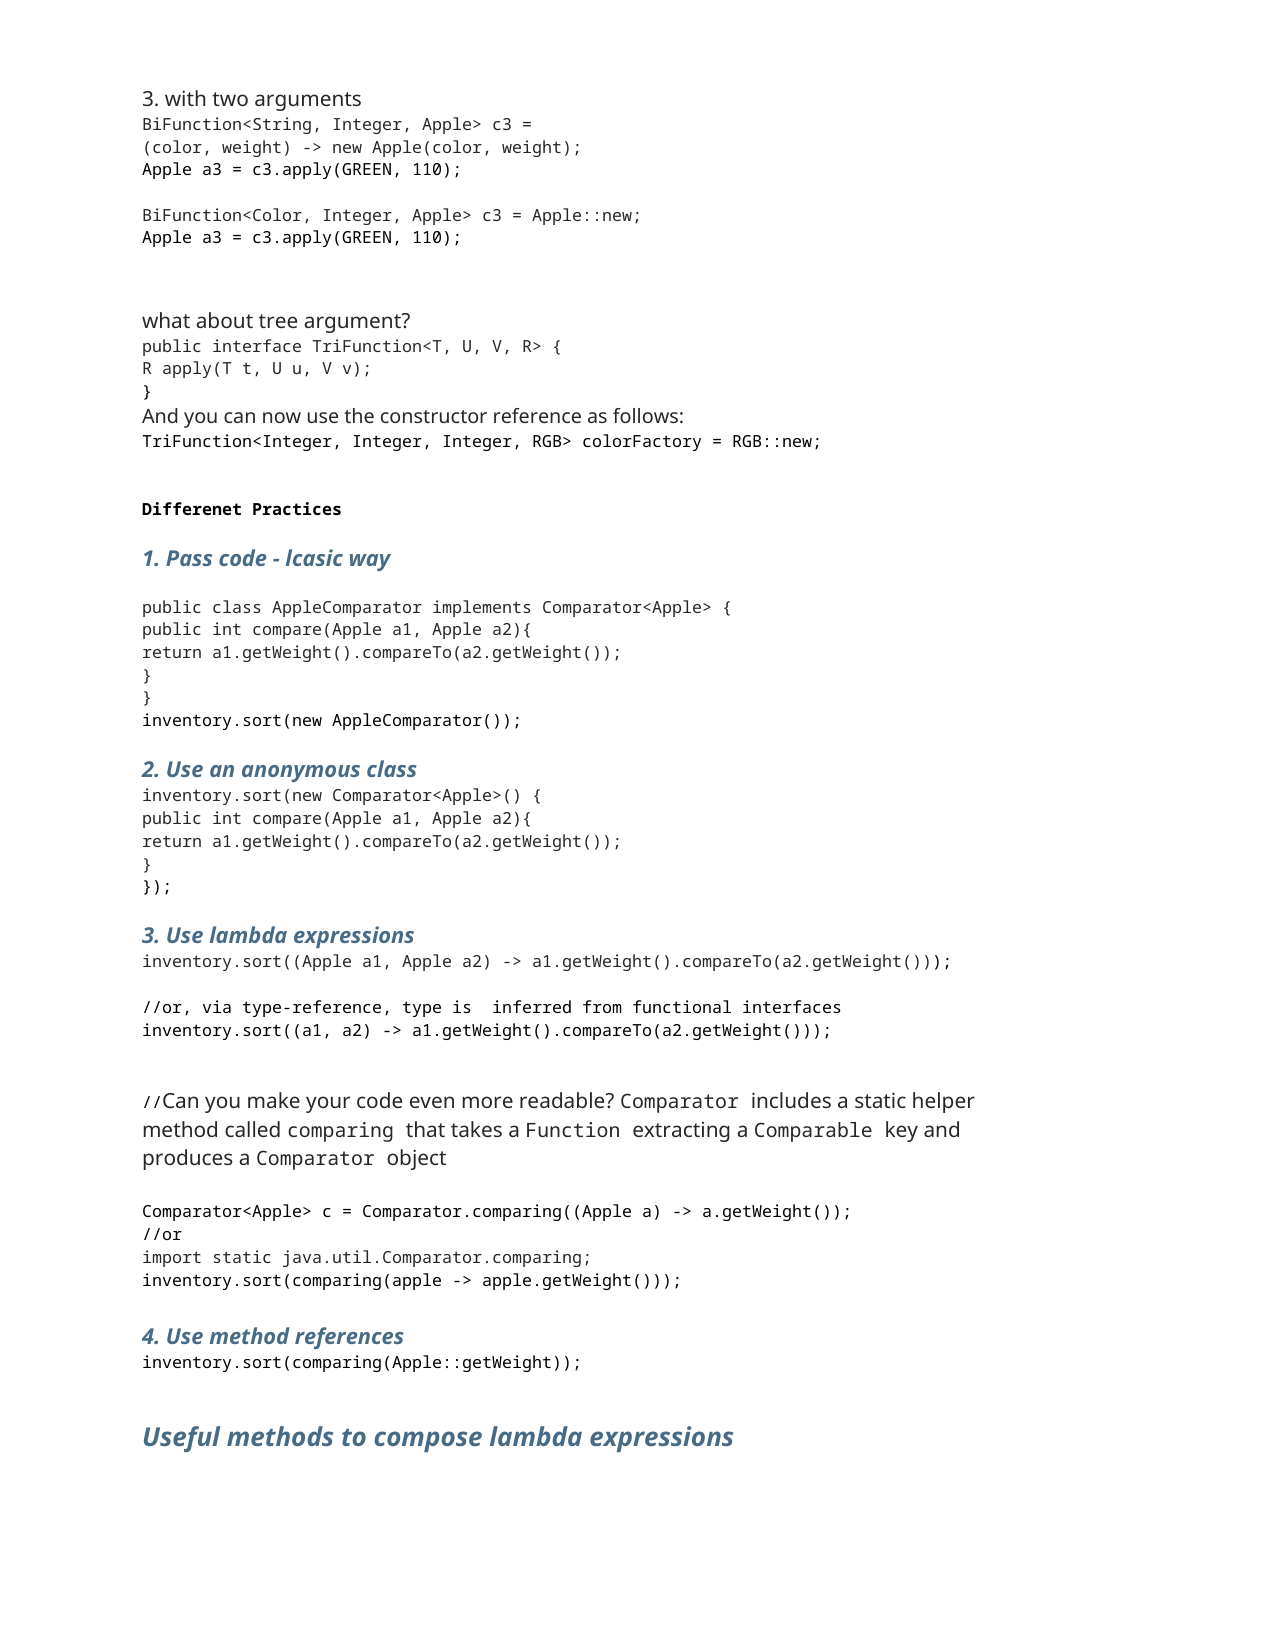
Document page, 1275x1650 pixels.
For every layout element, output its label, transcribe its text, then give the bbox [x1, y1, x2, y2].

text //or, via type-reference, type is inferred from functional interfaces [142, 996, 1149, 1018]
text inventory.sort(new AppleComparator()); [142, 709, 1149, 732]
text Differenet Practices [142, 497, 1149, 520]
text } [142, 663, 1149, 686]
text And you can now use the constructor reference as follows: [142, 402, 1149, 429]
text public int compare(Apple a1, Apple a2){ [142, 618, 1149, 641]
text return a1.getWeight().compareTo(a2.getWeight()); [142, 829, 1149, 852]
text Useful methods to compose lambda expressions [142, 1419, 1149, 1454]
text what about tree argument? [142, 306, 1149, 334]
text import static java.util.Comparator.comparing; [142, 1246, 1149, 1268]
text 2. Use an anonymous class [142, 754, 1149, 784]
text return a1.getWeight().compareTo(a2.getWeight()); [142, 641, 1149, 663]
text BiFunction<String, Integer, Apple> c3 = [142, 113, 1149, 135]
text 4. Use method references [142, 1321, 1149, 1351]
text 1. Pass code - lcasic way [142, 543, 1149, 573]
text TriFunction<Integer, Integer, Integer, RGB> colorFactory = RGB::new; [142, 429, 1149, 452]
text inventory.sort(comparing(Apple::getWeight)); [142, 1351, 1149, 1373]
text BiFunction<Color, Integer, Apple> c3 = Apple::new; [142, 203, 1149, 226]
text } [142, 686, 1149, 709]
text public int compare(Apple a1, Apple a2){ [142, 807, 1149, 829]
text Apple a3 = c3.apply(GREEN, 110); [142, 226, 1149, 249]
text } [142, 852, 1149, 875]
text method called comparing that takes a Function extracting a Comparable key and [142, 1115, 1149, 1143]
text }); [142, 875, 1149, 898]
text Comparator<Apple> c = Comparator.comparing((Apple a) -> a.getWeight()); [142, 1200, 1149, 1223]
text (color, weight) -> new Apple(color, weight); [142, 135, 1149, 158]
text 3. with two arguments [142, 84, 1149, 113]
text inventory.sort(new Comparator<Apple>() { [142, 784, 1149, 807]
text public class AppleComparator implements Comparator<Apple> { [142, 595, 1149, 618]
text R apply(T t, U u, V v); [142, 357, 1149, 379]
text inventory.sort((Apple a1, Apple a2) -> a1.getWeight().compareTo(a2.getWeight())); [142, 950, 1149, 973]
text //or [142, 1223, 1149, 1246]
text } [142, 379, 1149, 402]
text 3. Use lambda expressions [142, 920, 1149, 950]
text inventory.sort((a1, a2) -> a1.getWeight().compareTo(a2.getWeight())); [142, 1018, 1149, 1041]
text public interface TriFunction<T, U, V, R> { [142, 334, 1149, 357]
text Apple a3 = c3.apply(GREEN, 110); [142, 158, 1149, 181]
text produces a Comparator object [142, 1143, 1149, 1172]
text //Can you make your code even more readable? Comparator includes a static helper [142, 1086, 1149, 1115]
text inventory.sort(comparing(apple -> apple.getWeight())); [142, 1268, 1149, 1291]
